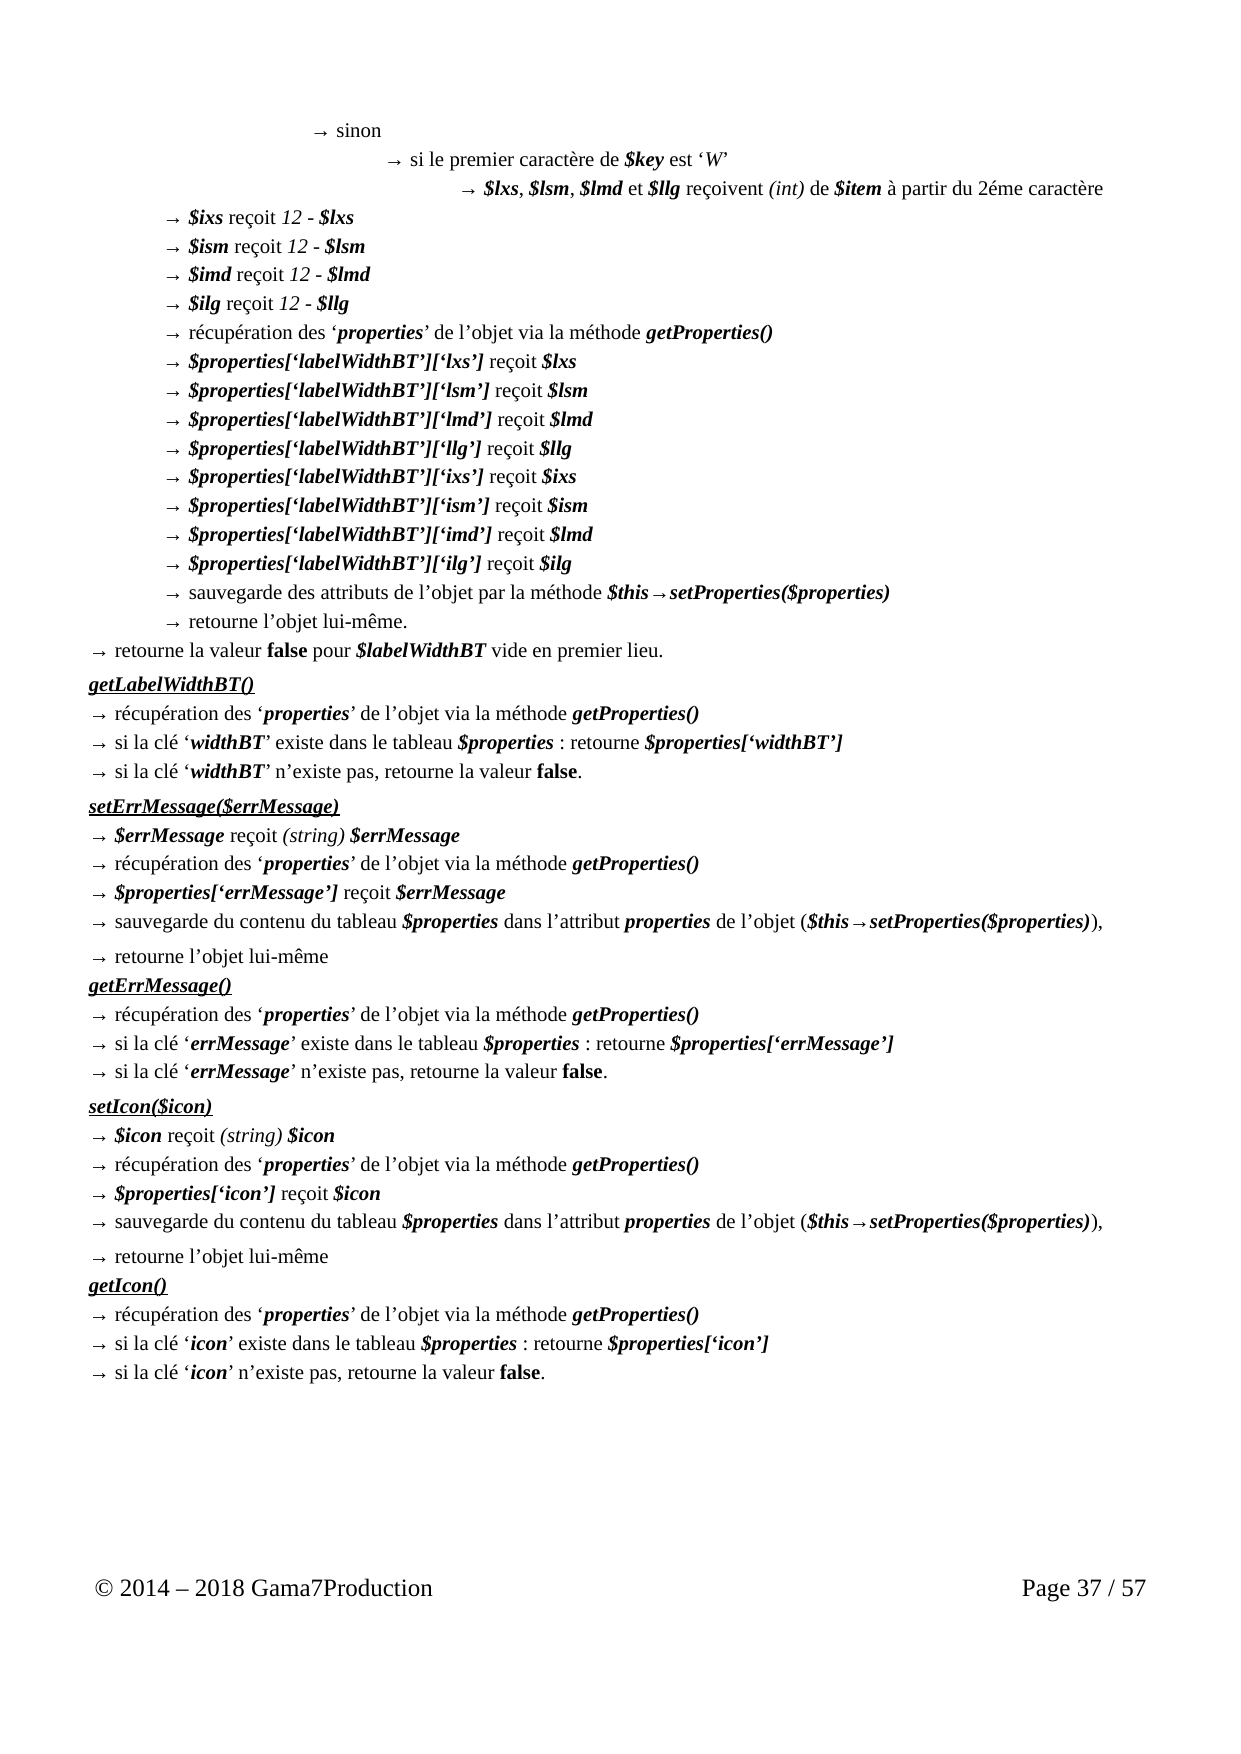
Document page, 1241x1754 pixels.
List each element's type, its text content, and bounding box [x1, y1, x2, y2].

text → $errMessage reçoit (string) $errMessage [88, 822, 1152, 847]
text → retourne la valeur false pour $labelWidthBT vide en premier lieu. [88, 637, 1152, 662]
text → si la clé ‘icon’ n’existe pas, retourne la valeur false. [88, 1360, 1152, 1384]
text → $properties[‘labelWidthBT’][‘lsm’] reçoit $lsm [88, 378, 1152, 402]
text → récupération des ‘properties’ de l’objet via la méthode getProperties() [88, 1302, 1152, 1326]
text → récupération des ‘properties’ de l’objet via la méthode getProperties() [88, 851, 1152, 875]
text → si le premier caractère de $key est ‘W’ [88, 147, 1152, 171]
text → $lxs, $lsm, $lmd et $llg reçoivent (int) de $item à partir du 2éme caractère [88, 176, 1152, 200]
text → $imd reçoit 12 - $lmd [88, 262, 1152, 286]
text → $ism reçoit 12 - $lsm [88, 233, 1152, 258]
text → sinon [88, 118, 1152, 142]
text → sauvegarde des attributs de l’objet par la méthode $this→setProperties($properties) [88, 580, 1152, 604]
text → $ilg reçoit 12 - $llg [88, 291, 1152, 315]
text → $properties[‘icon’] reçoit $icon [88, 1181, 1152, 1205]
text → récupération des ‘properties’ de l’objet via la méthode getProperties() [88, 701, 1152, 725]
text → $properties[‘labelWidthBT’][‘llg’] reçoit $llg [88, 436, 1152, 459]
text → récupération des ‘properties’ de l’objet via la méthode getProperties() [88, 320, 1152, 344]
text → sauvegarde du contenu du tableau $properties dans l’attribut properties de l’objet ($this→setProperties($properties)), [88, 1209, 1152, 1233]
text → si la clé ‘errMessage’ existe dans le tableau $properties : retourne $properties[‘errMessage’] [88, 1030, 1152, 1054]
text → si la clé ‘widthBT’ existe dans le tableau $properties : retourne $properties[‘widthBT’] [88, 730, 1152, 754]
text → $properties[‘labelWidthBT’][‘lxs’] reçoit $lxs [88, 349, 1152, 373]
text → sauvegarde du contenu du tableau $properties dans l’attribut properties de l’objet ($this→setProperties($properties)), [88, 909, 1152, 933]
text → $properties[‘labelWidthBT’][‘ixs’] reçoit $ixs [88, 464, 1152, 488]
text → récupération des ‘properties’ de l’objet via la méthode getProperties() [88, 1002, 1152, 1026]
text getLabelWidthBT() [88, 672, 1152, 696]
text → retourne l’objet lui-même [88, 944, 1152, 968]
text getIcon() [88, 1273, 1152, 1297]
text → $properties[‘labelWidthBT’][‘imd’] reçoit $lmd [88, 522, 1152, 546]
text → si la clé ‘icon’ existe dans le tableau $properties : retourne $properties[‘icon’] [88, 1331, 1152, 1355]
text → retourne l’objet lui-même. [88, 609, 1152, 633]
text → $ixs reçoit 12 - $lxs [88, 205, 1152, 229]
text → retourne l’objet lui-même [88, 1244, 1152, 1268]
text getErrMessage() [88, 973, 1152, 997]
text → si la clé ‘widthBT’ n’existe pas, retourne la valeur false. [88, 759, 1152, 783]
text → $properties[‘labelWidthBT’][‘ilg’] reçoit $ilg [88, 551, 1152, 575]
text setIcon($icon) [88, 1094, 1152, 1118]
text → $icon reçoit (string) $icon [88, 1123, 1152, 1147]
text → $properties[‘errMessage’] reçoit $errMessage [88, 880, 1152, 904]
text → si la clé ‘errMessage’ n’existe pas, retourne la valeur false. [88, 1059, 1152, 1083]
text → $properties[‘labelWidthBT’][‘ism’] reçoit $ism [88, 493, 1152, 517]
text → $properties[‘labelWidthBT’][‘lmd’] reçoit $lmd [88, 407, 1152, 431]
text → récupération des ‘properties’ de l’objet via la méthode getProperties() [88, 1152, 1152, 1176]
text setErrMessage($errMessage) [88, 794, 1152, 818]
